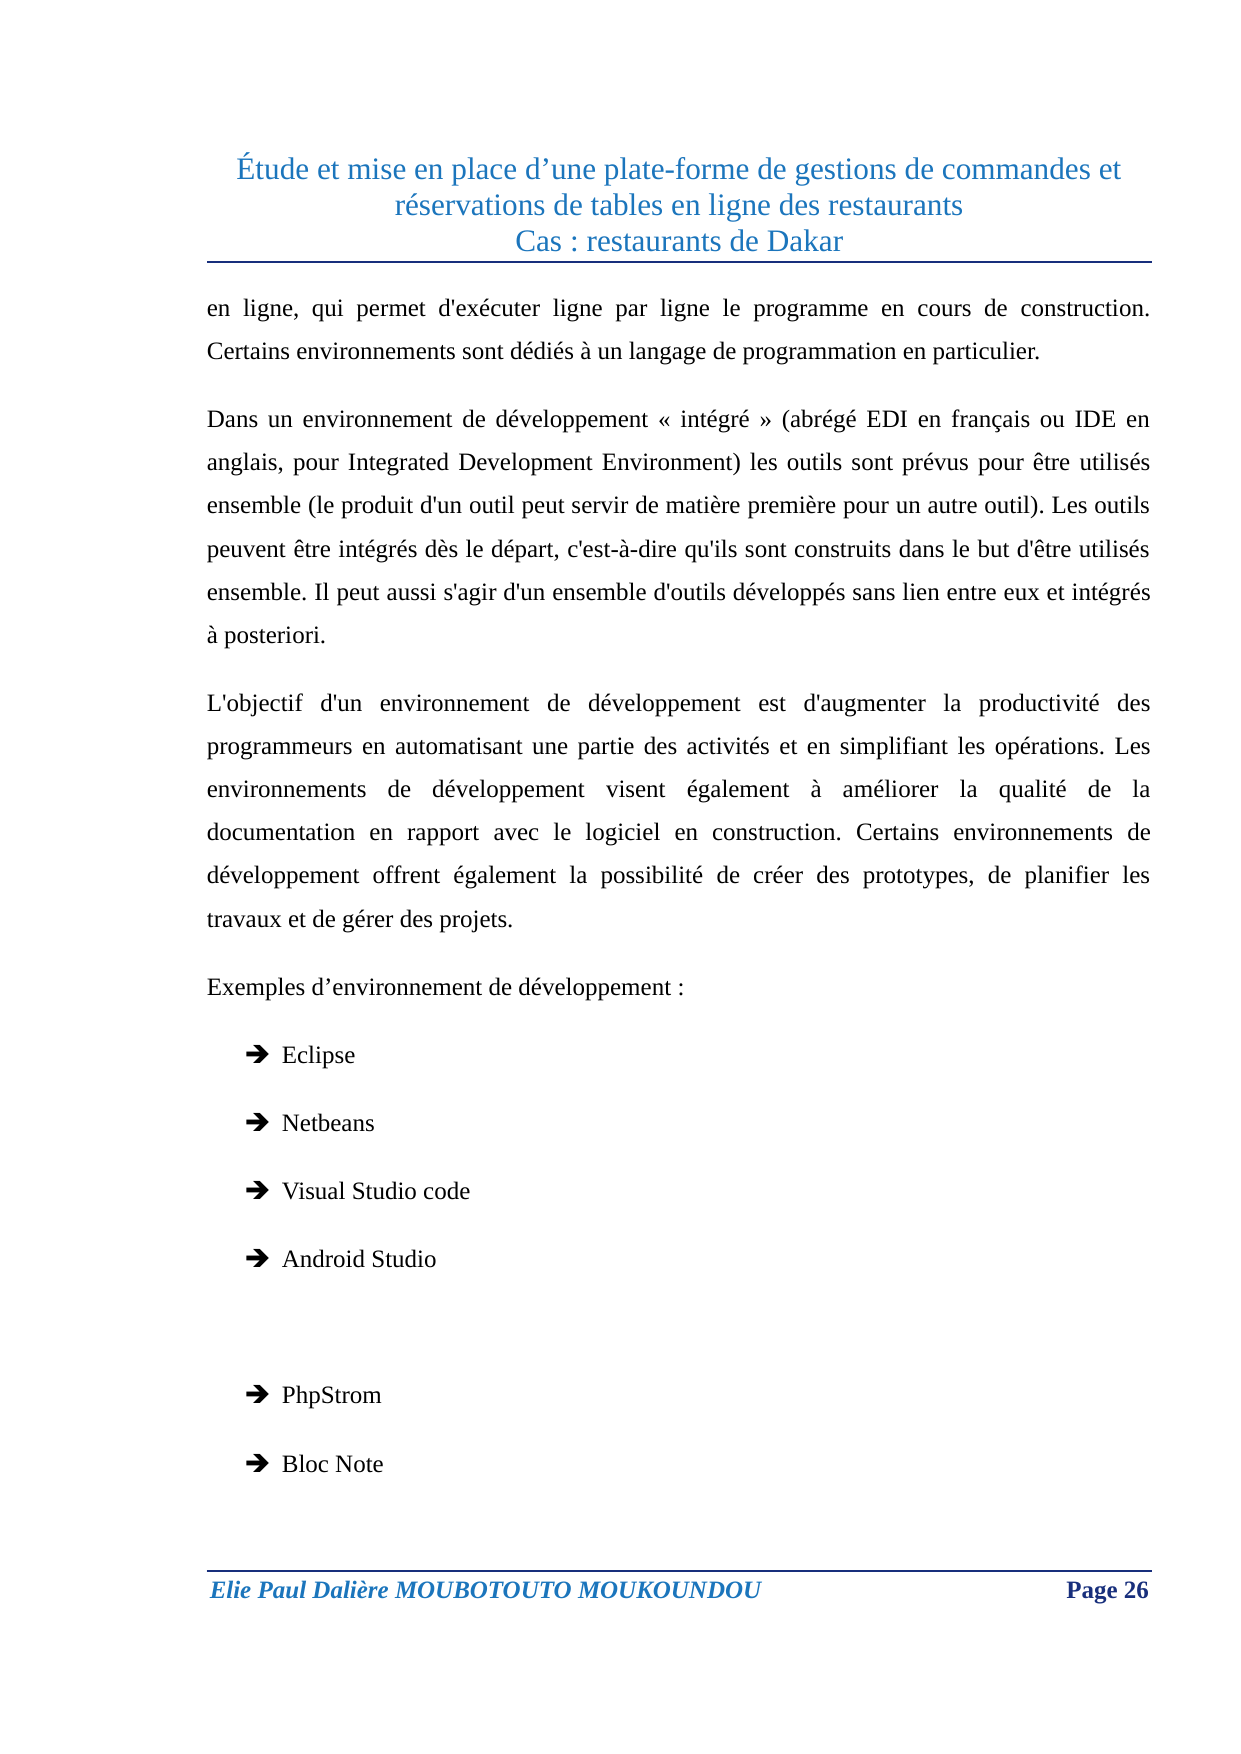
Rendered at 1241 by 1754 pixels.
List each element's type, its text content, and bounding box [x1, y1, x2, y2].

list PhpStrom [244, 1381, 1152, 1409]
list Netbeans [244, 1108, 1152, 1137]
list Eclipse [244, 1040, 1152, 1069]
text en ligne, qui permet d'exécuter ligne par ligne le programme en cours de construction. Certains environnements sont dédiés à un langage de programmation en particulier. [207, 293, 1152, 365]
list Visual Studio code [244, 1176, 1152, 1205]
text Exemples d’environnement de développement : [207, 972, 1152, 1001]
text Dans un environnement de développement « intégré » (abrégé EDI en français ou IDE en anglais, pour Integrated Development Environment) les outils sont prévus pour être utilisés ensemble (le produit d'un outil peut servir de matière première pour un autre outil). Les outils peuvent être intégrés dès le départ, c'est-à-dire qu'ils sont construits dans le but d'être utilisés ensemble. Il peut aussi s'agir d'un ensemble d'outils développés sans lien entre eux et intégrés à posteriori. [207, 404, 1152, 649]
text L'objectif d'un environnement de développement est d'augmenter la productivité des programmeurs en automatisant une partie des activités et en simplifiant les opérations. Les environnements de développement visent également à améliorer la qualité de la documentation en rapport avec le logiciel en construction. Certains environnements de développement offrent également la possibilité de créer des prototypes, de planifier les travaux et de gérer des projets. [207, 688, 1152, 932]
list Android Studio [244, 1244, 1152, 1273]
list Bloc Note [244, 1449, 1152, 1477]
